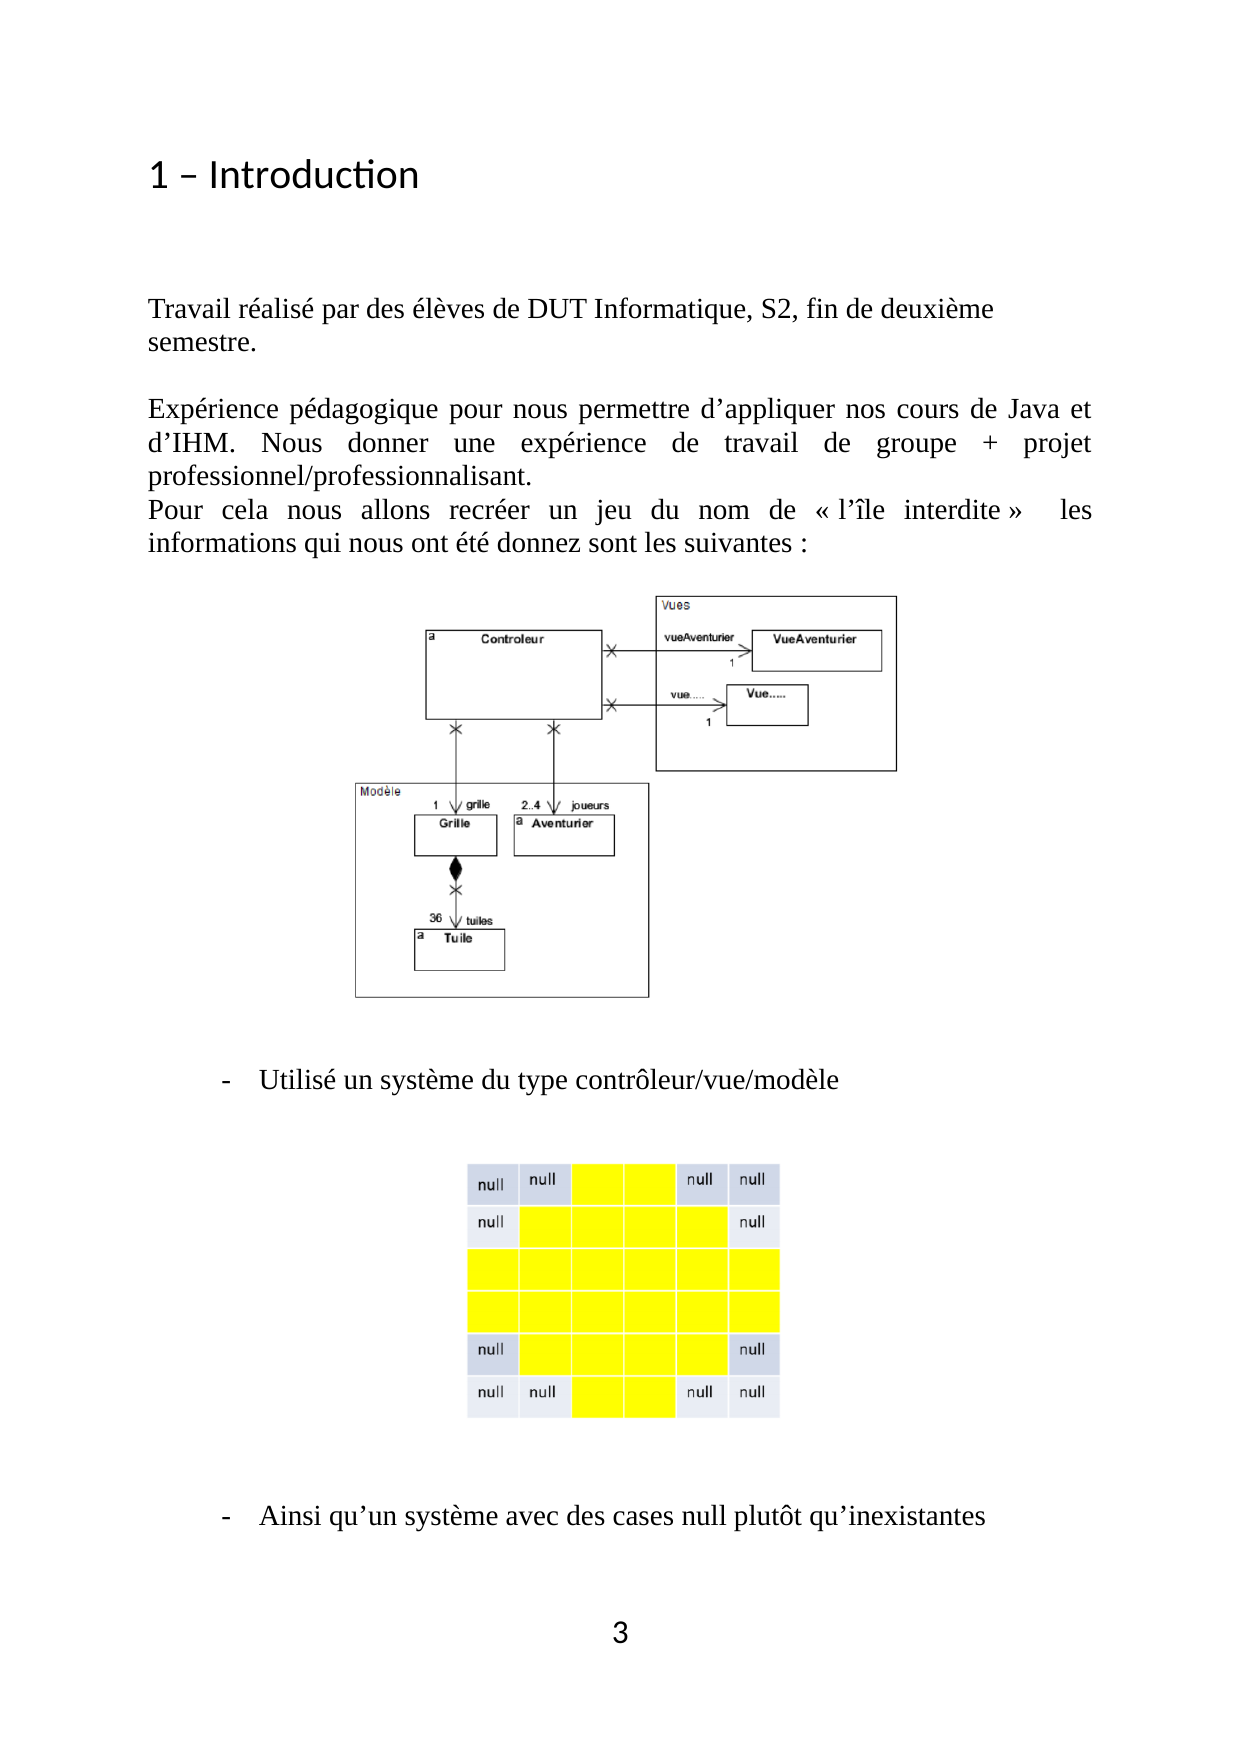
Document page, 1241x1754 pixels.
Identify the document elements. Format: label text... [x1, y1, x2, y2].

picture [435, 593, 907, 1024]
list Ainsi qu’un système avec des cases null plutôt qu’inexistantes [221, 1498, 1093, 1532]
list Utilisé un système du type contrôleur/vue/modèle [221, 1062, 1093, 1096]
text 1 – Introduction [148, 148, 1093, 198]
text Pour cela nous allons recréer un jeu du nom de « l’île interdite » les informations qui nous ont été donnez sont les suivantes : [148, 492, 1093, 559]
text Travail réalisé par des élèves de DUT Informatique, S2, fin de deuxième semestre. [148, 291, 1093, 358]
text Expérience pédagogique pour nous permettre d’appliquer nos cours de Java et d’IHM. Nous donner une expérience de travail de groupe + projet professionnel/professionnalisant. [148, 391, 1093, 492]
